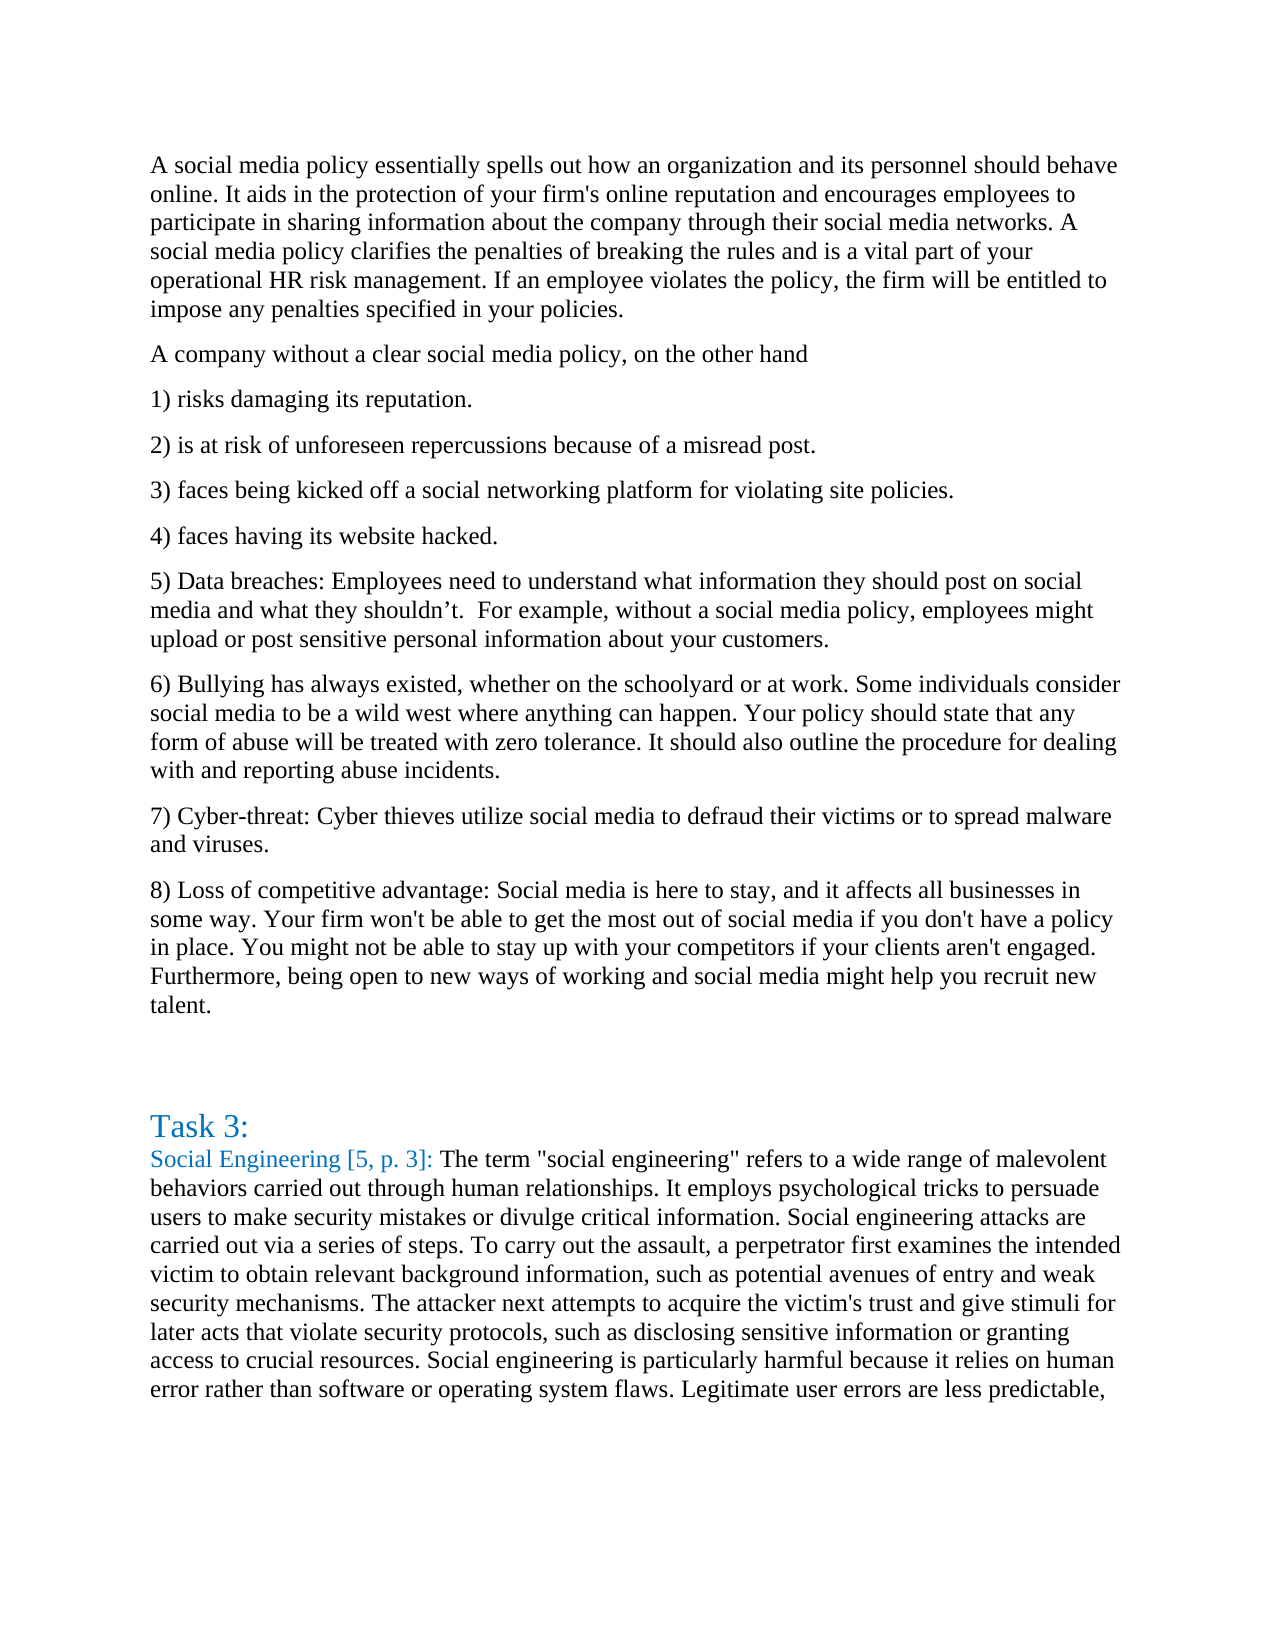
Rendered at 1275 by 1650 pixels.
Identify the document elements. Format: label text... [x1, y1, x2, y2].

text A social media policy essentially spells out how an organization and its personnel should behave online. It aids in the protection of your firm's online reputation and encourages employees to participate in sharing information about the company through their social media networks. A social media policy clarifies the penalties of breaking the rules and is a vital part of your operational HR risk management. If an employee violates the policy, the firm will be entitled to impose any penalties specified in your policies. [150, 150, 1125, 322]
text 2) is at risk of unforeseen repercussions because of a misread post. [150, 430, 1125, 459]
text 3) faces being kicked off a social networking platform for violating site policies. [150, 475, 1125, 504]
subtitle Task 3: [150, 1106, 1125, 1144]
text 7) Cyber-threat: Cyber thieves utilize social media to defraud their victims or to spread malware and viruses. [150, 801, 1125, 858]
text 6) Bullying has always existed, whether on the schoolyard or at work. Some individuals consider social media to be a wild west where anything can happen. Your policy should state that any form of abuse will be treated with zero tolerance. It should also outline the procedure for dealing with and reporting abuse incidents. [150, 669, 1125, 784]
text Social Engineering [5, p. 3]: The term "social engineering" refers to a wide range of malevolent behaviors carried out through human relationships. It employs psychological tricks to persuade users to make security mistakes or divulge critical information. Social engineering attacks are carried out via a series of steps. To carry out the assault, a perpetrator first examines the intended victim to obtain relevant background information, such as potential avenues of entry and weak security mechanisms. The attacker next attempts to acquire the victim's trust and give stimuli for later acts that violate security protocols, such as disclosing sensitive information or granting access to crucial resources. Social engineering is particularly harmful because it relies on human error rather than software or operating system flaws. Legitimate user errors are less predictable, [150, 1144, 1125, 1403]
text 5) Data breaches: Employees need to understand what information they should post on social media and what they shouldn’t. For example, without a social media policy, employees might upload or post sensitive personal information about your customers. [150, 566, 1125, 652]
text 1) risks damaging its reputation. [150, 384, 1125, 413]
text A company without a clear social media policy, on the other hand [150, 339, 1125, 368]
text 4) faces having its website hacked. [150, 521, 1125, 549]
text 8) Loss of competitive advantage: Social media is here to stay, and it affects all businesses in some way. Your firm won't be able to get the most out of social media if you don't have a policy in place. You might not be able to stay up with your competitors if your clients aren't engaged. Furthermore, being open to new ways of working and social media might help you recruit new talent. [150, 875, 1125, 1019]
